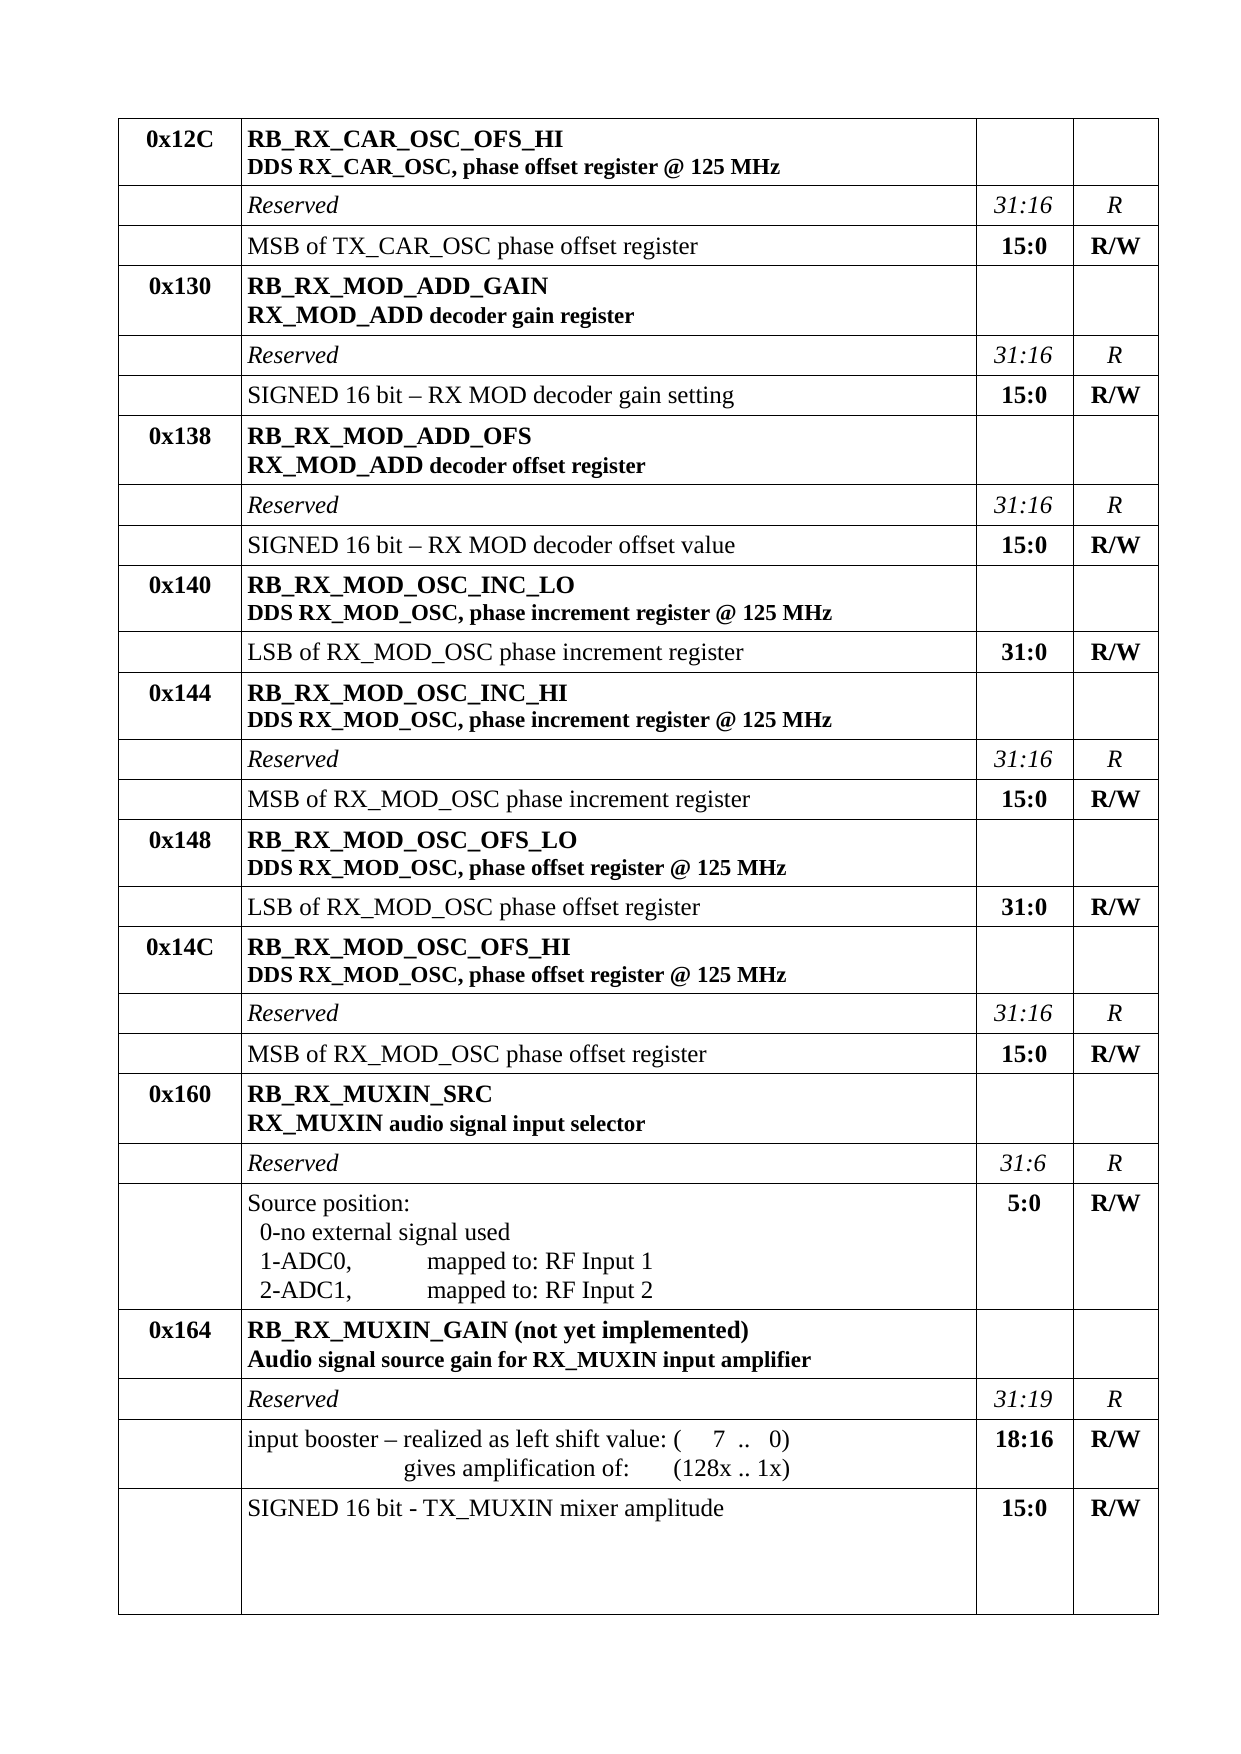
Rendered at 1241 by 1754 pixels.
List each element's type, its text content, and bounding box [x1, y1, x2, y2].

table_cell [119, 1379, 241, 1419]
table_cell 31:6 [977, 1144, 1073, 1183]
table_cell R/W [1074, 526, 1158, 565]
table_cell [1074, 673, 1158, 738]
table_cell [1074, 1310, 1158, 1378]
table_cell 0x12C [119, 119, 241, 185]
table_cell SIGNED 16 bit – RX MOD decoder gain setting [242, 376, 976, 415]
table_cell R/W [1074, 1489, 1158, 1614]
table_cell R [1074, 740, 1158, 779]
table_cell 31:16 [977, 485, 1073, 524]
table_cell 31:0 [977, 632, 1073, 672]
table_cell [119, 740, 241, 779]
table_cell [119, 1489, 241, 1614]
table_cell 15:0 [977, 226, 1073, 265]
table_cell [977, 820, 1073, 886]
table_cell 15:0 [977, 1489, 1073, 1614]
table_cell 18:16 [977, 1420, 1073, 1488]
table_cell 31:0 [977, 887, 1073, 926]
table_cell SIGNED 16 bit - TX_MUXIN mixer amplitude [242, 1489, 976, 1614]
table_cell input booster – realized as left shift value: ( 7 .. 0) gives amplification of: (128x .. 1x) [242, 1420, 976, 1488]
table_cell [119, 186, 241, 225]
table_cell Reserved [242, 1379, 976, 1419]
table_cell R/W [1074, 632, 1158, 672]
table_cell SIGNED 16 bit – RX MOD decoder offset value [242, 526, 976, 565]
table_cell 0x160 [119, 1074, 241, 1142]
table_cell [119, 1420, 241, 1488]
table_cell [1074, 119, 1158, 185]
table_cell Reserved [242, 186, 976, 225]
table_cell R/W [1074, 887, 1158, 926]
table_cell 31:19 [977, 1379, 1073, 1419]
table_cell [977, 566, 1073, 631]
table_cell [977, 1310, 1073, 1378]
table_cell RB_RX_MOD_OSC_OFS_HI DDS RX_MOD_OSC, phase offset register @ 125 MHz [242, 927, 976, 993]
table_cell Source position: 0-no external signal used 1-ADC0, mapped to: RF Input 1 2-ADC1, mapped to: RF Input 2 [242, 1184, 976, 1309]
table_cell [119, 632, 241, 672]
table_cell [1074, 416, 1158, 484]
table_cell 15:0 [977, 526, 1073, 565]
table_cell LSB of RX_MOD_OSC phase increment register [242, 632, 976, 672]
table_cell [1074, 820, 1158, 886]
table_cell [119, 226, 241, 265]
table_cell 0x130 [119, 266, 241, 334]
table_cell RB_RX_MOD_OSC_OFS_LO DDS RX_MOD_OSC, phase offset register @ 125 MHz [242, 820, 976, 886]
table_cell [119, 336, 241, 375]
table_cell Reserved [242, 1144, 976, 1183]
table_cell [977, 266, 1073, 334]
table_cell MSB of TX_CAR_OSC phase offset register [242, 226, 976, 265]
table_cell RB_RX_MOD_OSC_INC_LO DDS RX_MOD_OSC, phase increment register @ 125 MHz [242, 566, 976, 631]
table_cell Reserved [242, 740, 976, 779]
table_cell [1074, 266, 1158, 334]
table_cell 31:16 [977, 994, 1073, 1033]
table_cell R [1074, 994, 1158, 1033]
table_cell R [1074, 1379, 1158, 1419]
table_cell R/W [1074, 1034, 1158, 1073]
table_cell RB_RX_MUXIN_SRC RX_MUXIN audio signal input selector [242, 1074, 976, 1142]
table_cell R/W [1074, 376, 1158, 415]
table_cell [977, 927, 1073, 993]
table_cell 31:16 [977, 186, 1073, 225]
table_cell 0x140 [119, 566, 241, 631]
table_cell 5:0 [977, 1184, 1073, 1309]
table_cell [977, 416, 1073, 484]
table_cell R [1074, 485, 1158, 524]
table_cell 0x148 [119, 820, 241, 886]
table_cell R/W [1074, 226, 1158, 265]
table_cell LSB of RX_MOD_OSC phase offset register [242, 887, 976, 926]
table_cell 0x14C [119, 927, 241, 993]
table_cell MSB of RX_MOD_OSC phase increment register [242, 780, 976, 819]
table_cell [119, 1144, 241, 1183]
table_cell [1074, 927, 1158, 993]
table_cell 31:16 [977, 336, 1073, 375]
table_cell R [1074, 336, 1158, 375]
table_cell 15:0 [977, 780, 1073, 819]
table_cell [119, 1184, 241, 1309]
table_cell [119, 887, 241, 926]
table_cell R [1074, 1144, 1158, 1183]
table_cell [119, 376, 241, 415]
table_cell 15:0 [977, 1034, 1073, 1073]
table_cell 15:0 [977, 376, 1073, 415]
table_cell RB_RX_CAR_OSC_OFS_HI DDS RX_CAR_OSC, phase offset register @ 125 MHz [242, 119, 976, 185]
table_cell [977, 1074, 1073, 1142]
table_cell [977, 673, 1073, 738]
table_cell 31:16 [977, 740, 1073, 779]
table_cell [1074, 1074, 1158, 1142]
table_cell Reserved [242, 485, 976, 524]
table_cell Reserved [242, 994, 976, 1033]
table_cell 0x144 [119, 673, 241, 738]
table_cell R/W [1074, 780, 1158, 819]
table_cell [119, 780, 241, 819]
table_cell [119, 1034, 241, 1073]
table_cell [119, 485, 241, 524]
table_cell RB_RX_MOD_ADD_OFS RX_MOD_ADD decoder offset register [242, 416, 976, 484]
table_cell [119, 526, 241, 565]
table_cell [977, 119, 1073, 185]
table_cell RB_RX_MUXIN_GAIN (not yet implemented) Audio signal source gain for RX_MUXIN input amplifier [242, 1310, 976, 1378]
table_cell RB_RX_MOD_OSC_INC_HI DDS RX_MOD_OSC, phase increment register @ 125 MHz [242, 673, 976, 738]
table_cell R [1074, 186, 1158, 225]
table_cell [1074, 566, 1158, 631]
table_cell [119, 994, 241, 1033]
table_cell RB_RX_MOD_ADD_GAIN RX_MOD_ADD decoder gain register [242, 266, 976, 334]
table_cell MSB of RX_MOD_OSC phase offset register [242, 1034, 976, 1073]
table_cell R/W [1074, 1420, 1158, 1488]
table_cell R/W [1074, 1184, 1158, 1309]
table_cell Reserved [242, 336, 976, 375]
table_cell 0x138 [119, 416, 241, 484]
table_cell 0x164 [119, 1310, 241, 1378]
